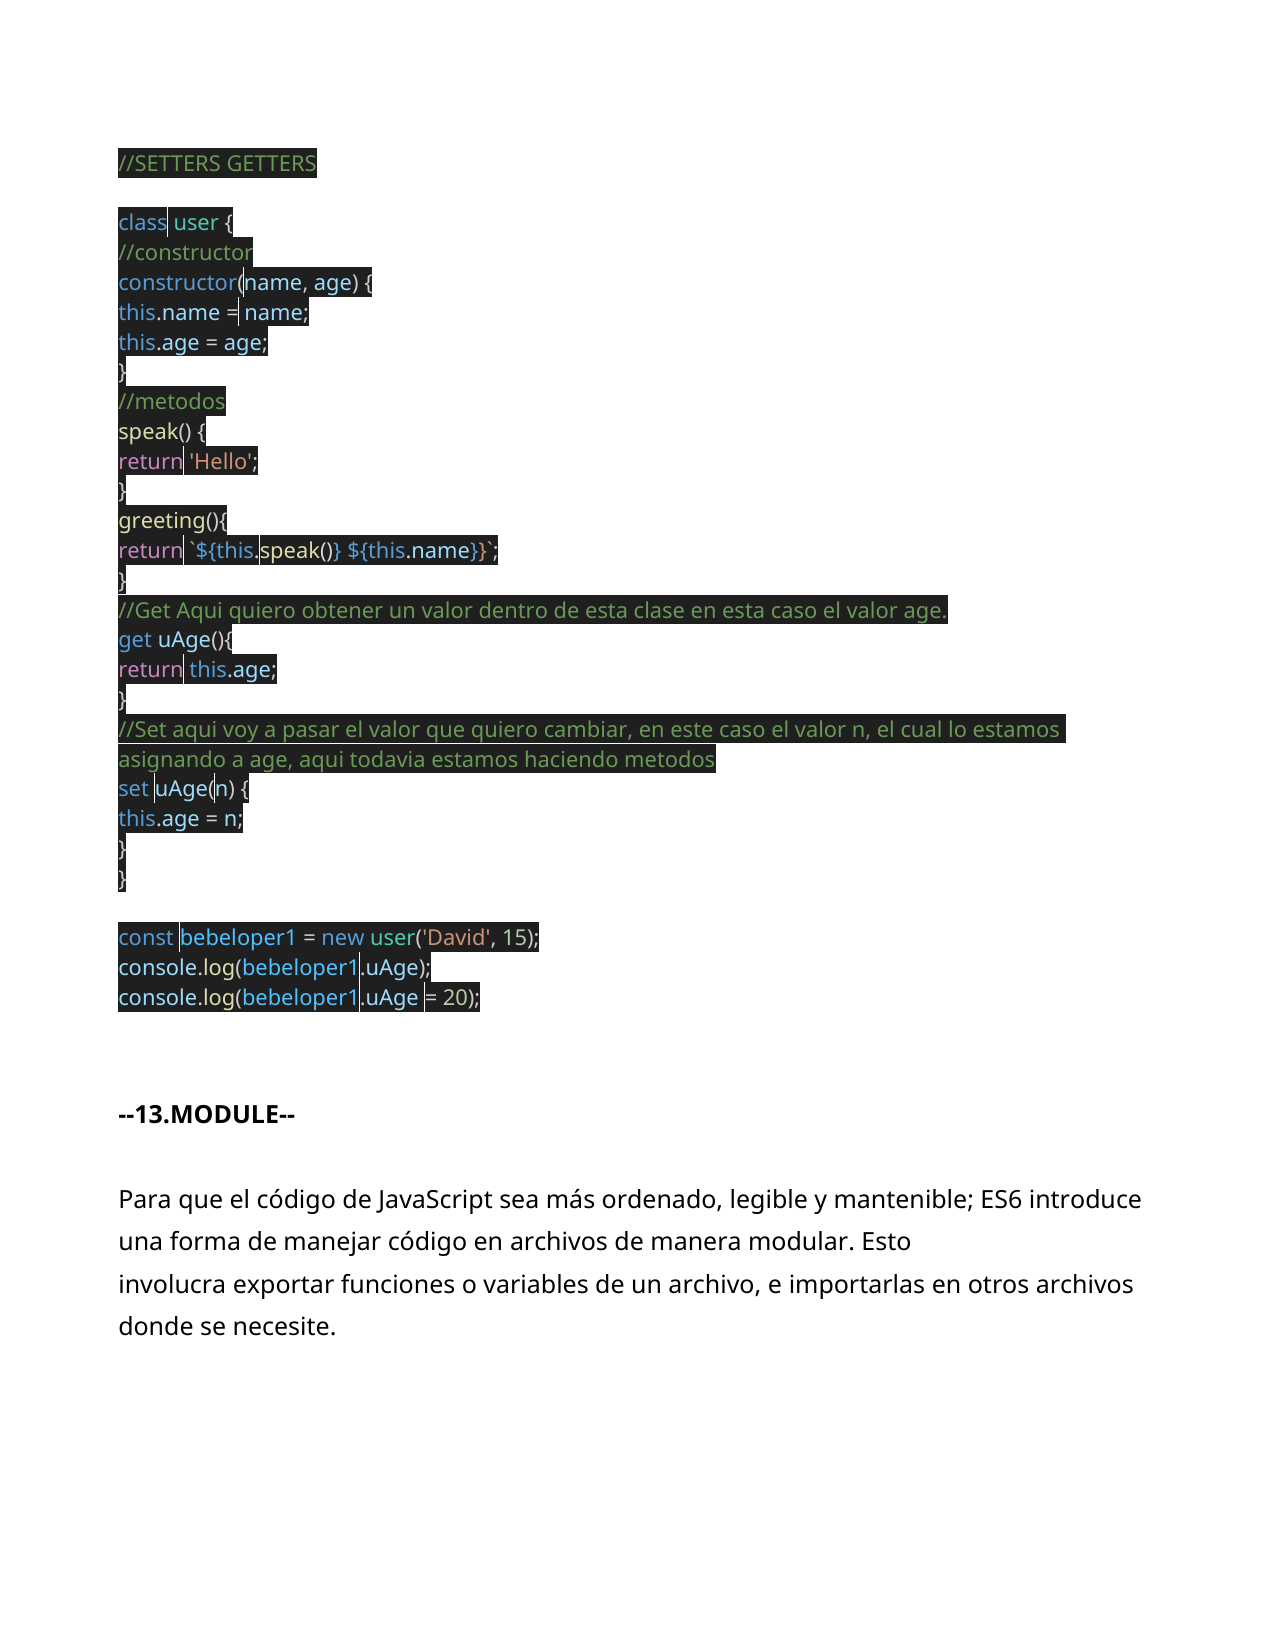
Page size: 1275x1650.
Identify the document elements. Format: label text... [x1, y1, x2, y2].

text //Set aqui voy a pasar el valor que quiero cambiar, en este caso el valor n, el cual lo estamos asignando a age, aqui todavia estamos haciendo metodos [118, 714, 1157, 773]
text class user { [118, 207, 1157, 237]
text //Get Aqui quiero obtener un valor dentro de esta clase en esta caso el valor age. [118, 594, 1157, 624]
text console.log(bebeloper1.uAge); [118, 952, 1157, 982]
text set uAge(n) { [118, 773, 1157, 803]
text this.age = n; [118, 803, 1157, 833]
text //SETTERS GETTERS [118, 148, 1157, 178]
text return 'Hello'; [118, 446, 1157, 475]
text this.name = name; [118, 297, 1157, 326]
text } [118, 684, 1157, 714]
text constructor(name, age) { [118, 267, 1157, 297]
text --13.MODULE-- [118, 1097, 1157, 1131]
text } [118, 833, 1157, 863]
text } [118, 475, 1157, 505]
text Para que el código de JavaScript sea más ordenado, legible y mantenible; ES6 introduce una forma de manejar código en archivos de manera modular. Esto involucra exportar funciones o variables de un archivo, e importarlas en otros archivos donde se necesite. [118, 1182, 1157, 1343]
text const bebeloper1 = new user('David', 15); [118, 922, 1157, 952]
text speak() { [118, 416, 1157, 446]
text console.log(bebeloper1.uAge = 20); [118, 982, 1157, 1012]
text } [118, 356, 1157, 386]
text //metodos [118, 386, 1157, 416]
text return `${this.speak()} ${this.name}}`; [118, 535, 1157, 565]
text this.age = age; [118, 326, 1157, 356]
text } [118, 565, 1157, 594]
text } [118, 863, 1157, 892]
text greeting(){ [118, 505, 1157, 535]
text return this.age; [118, 654, 1157, 684]
text //constructor [118, 237, 1157, 267]
text get uAge(){ [118, 624, 1157, 654]
